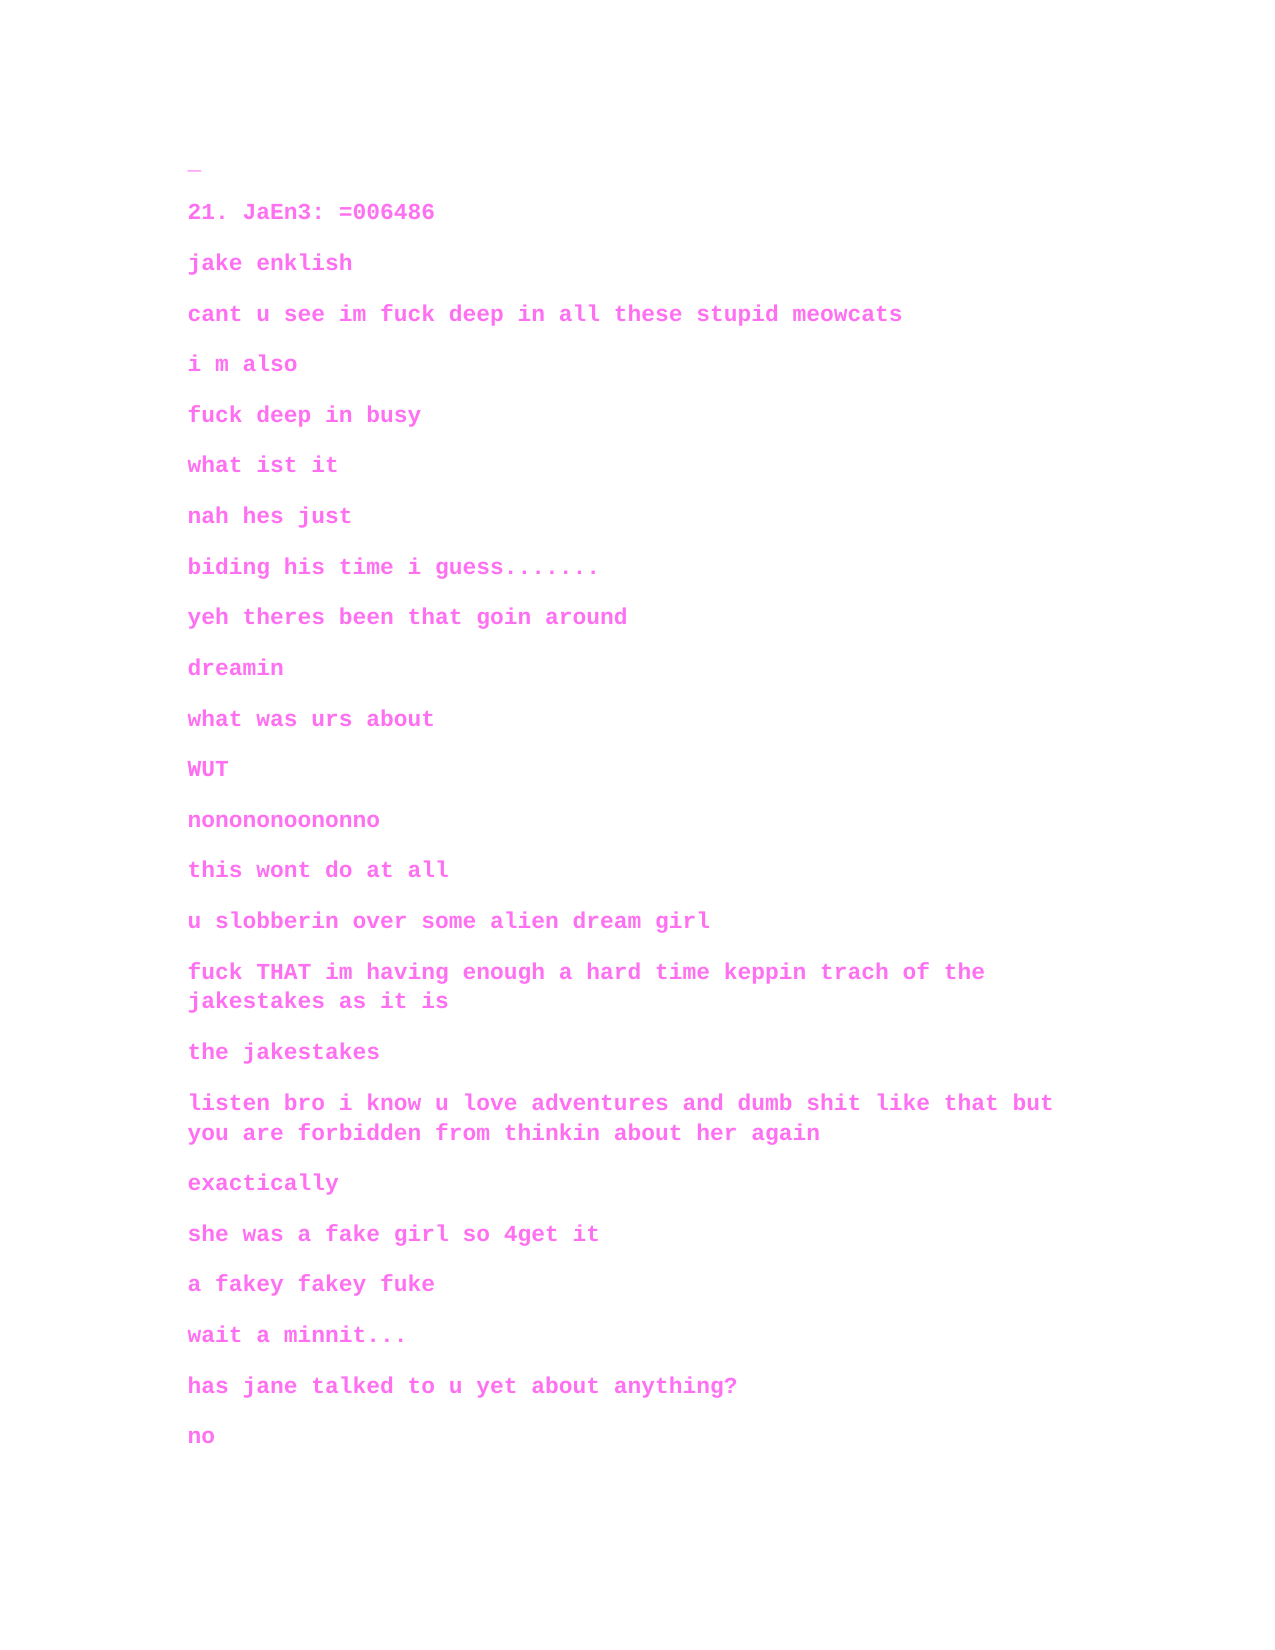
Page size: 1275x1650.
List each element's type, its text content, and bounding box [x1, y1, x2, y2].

text nonononoononno [187, 808, 1087, 834]
text wait a minnit... [187, 1323, 1087, 1349]
text i m also [187, 352, 1087, 378]
text jake enklish [187, 251, 1087, 277]
text dreamin [187, 656, 1087, 682]
text a fakey fakey fuke [187, 1273, 1087, 1299]
text the jakestakes [187, 1040, 1087, 1066]
text what ist it [187, 454, 1087, 480]
text cant u see im fuck deep in all these stupid meowcats [187, 302, 1087, 328]
text _ [187, 150, 1087, 176]
text she was a fake girl so 4get it [187, 1222, 1087, 1248]
text yeh theres been that goin around [187, 606, 1087, 632]
text this wont do at all [187, 859, 1087, 885]
text u slobberin over some alien dream girl [187, 909, 1087, 935]
text fuck deep in busy [187, 403, 1087, 429]
text nah hes just [187, 504, 1087, 530]
text WUT [187, 757, 1087, 783]
text 21. JaEn3: =006486 [187, 201, 1087, 227]
text what was urs about [187, 707, 1087, 733]
text biding his time i guess....... [187, 555, 1087, 581]
text fuck THAT im having enough a hard time keppin trach of the jakestakes as it is [187, 960, 1087, 1016]
text listen bro i know u love adventures and dumb shit like that but you are forbidden from thinkin about her again [187, 1091, 1087, 1147]
text exactically [187, 1171, 1087, 1197]
text has jane talked to u yet about anything? [187, 1374, 1087, 1400]
text no [187, 1424, 1087, 1451]
